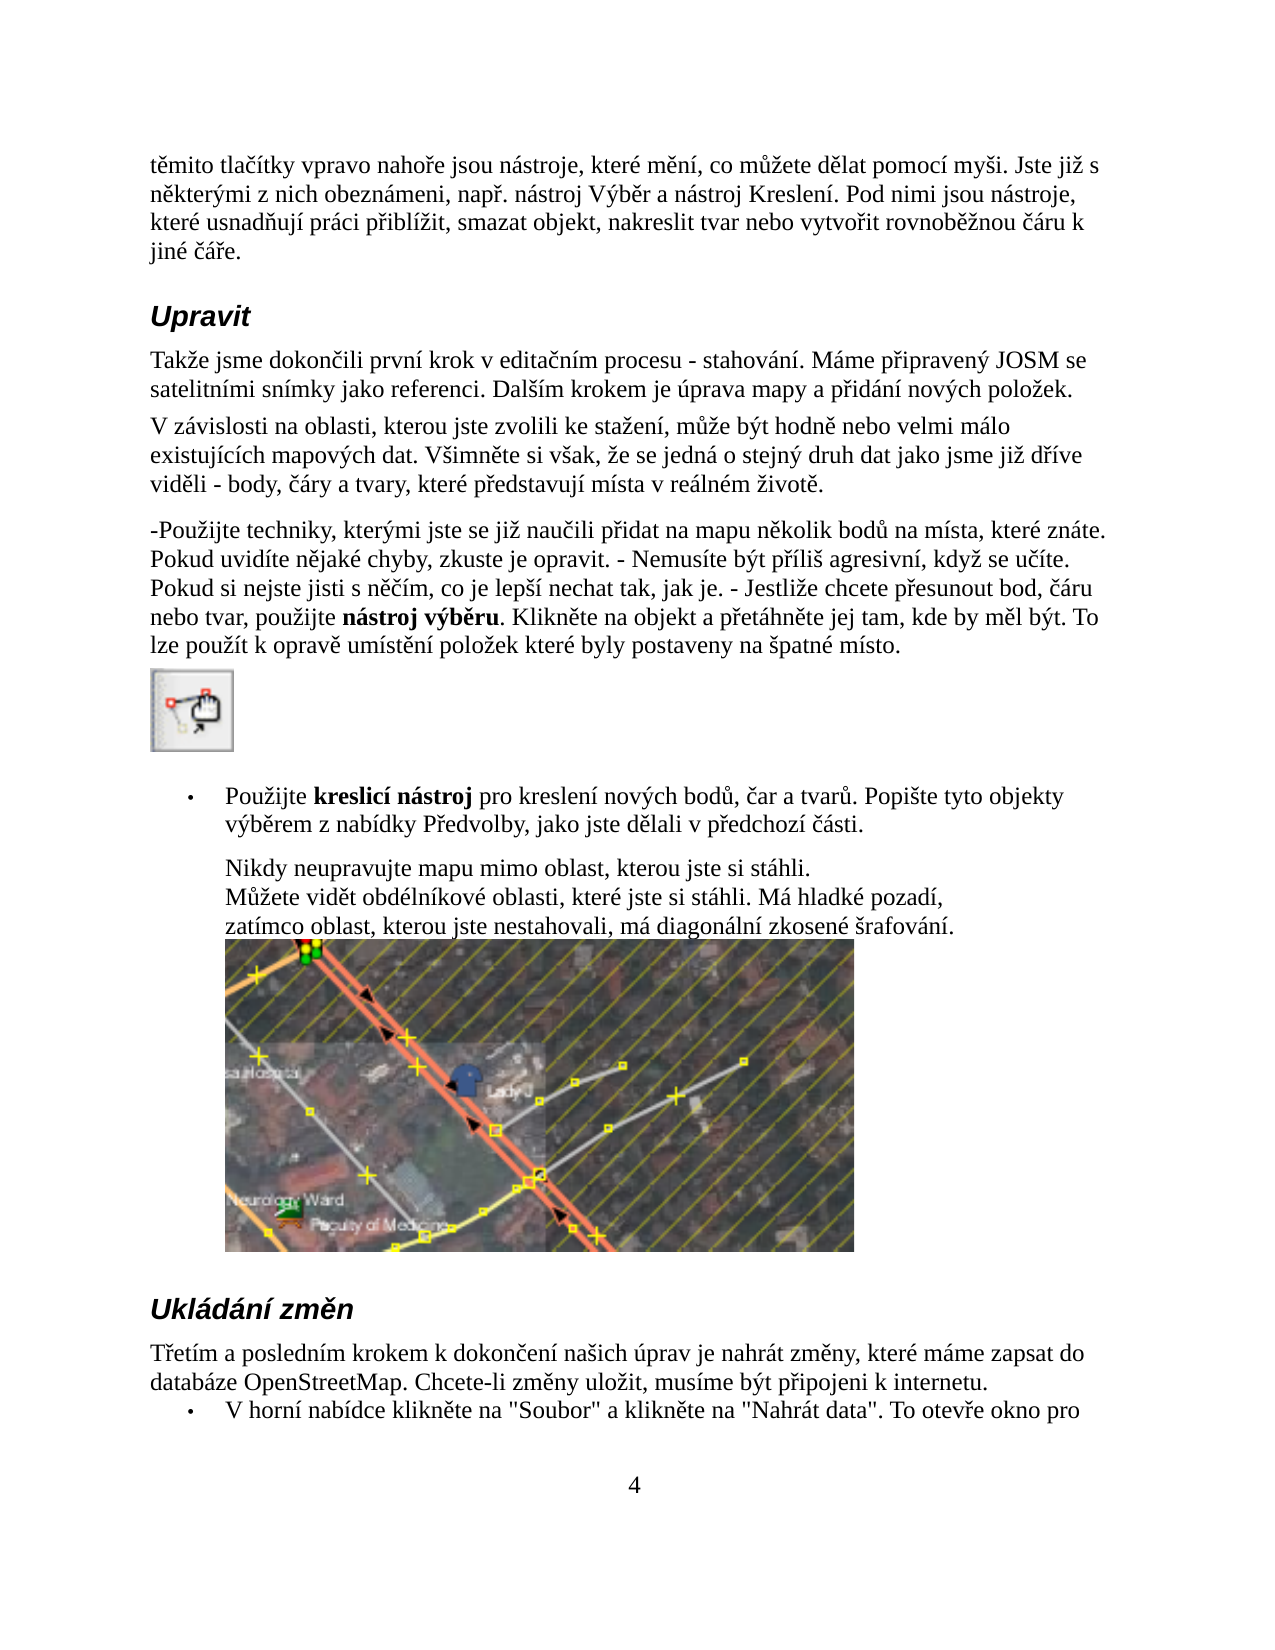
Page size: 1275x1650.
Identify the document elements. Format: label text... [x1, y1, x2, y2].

subtitle Upravit [150, 299, 1125, 332]
text Nikdy neupravujte mapu mimo oblast, kterou jste si stáhli. Můžete vidět obdélníkové oblasti, které jste si stáhli. Má hladké pozadí, zatímco oblast, kterou jste nestahovali, má diagonální zkosené šrafování. [225, 853, 1125, 1252]
picture [150, 668, 234, 752]
text V závislosti na oblasti, kterou jste zvolili ke stažení, může být hodně nebo velmi málo existujících mapových dat. Všimněte si však, že se jedná o stejný druh dat jako jsme již dříve viděli - body, čáry a tvary, které představují místa v reálném životě. [150, 411, 1125, 498]
subtitle Ukládání změn [150, 1292, 1125, 1326]
text Třetím a posledním krokem k dokončení našich úprav je nahrát změny, které máme zapsat do databáze OpenStreetMap. Chcete-li změny uložit, musíme být připojeni k internetu. [150, 1338, 1125, 1396]
text Takže jsme dokončili první krok v editačním procesu - stahování. Máme připravený JOSM se satelitními snímky jako referenci. Dalším krokem je úprava mapy a přidání nových položek. [150, 345, 1125, 402]
picture [225, 939, 855, 1252]
list V horní nabídce klikněte na "Soubor" a klikněte na "Nahrát data". To otevře okno pro [187, 1396, 1125, 1424]
text -Použijte techniky, kterými jste se již naučili přidat na mapu několik bodů na místa, které znáte. Pokud uvidíte nějaké chyby, zkuste je opravit. - Nemusíte být příliš agresivní, když se učíte. Pokud si nejste jisti s něčím, co je lepší nechat tak, jak je. - Jestliže chcete přesunout bod, čáru nebo tvar, použijte nástroj výběru. Klikněte na objekt a přetáhněte jej tam, kde by měl být. To lze použít k opravě umístění položek které byly postaveny na špatné místo. [150, 516, 1125, 659]
list Použijte kreslicí nástroj pro kreslení nových bodů, čar a tvarů. Popište tyto objekty výběrem z nabídky Předvolby, jako jste dělali v předchozí části. [187, 781, 1125, 838]
text těmito tlačítky vpravo nahoře jsou nástroje, které mění, co můžete dělat pomocí myši. Jste již s některými z nich obeznámeni, např. nástroj Výběr a nástroj Kreslení. Pod nimi jsou nástroje, které usnadňují práci přiblížit, smazat objekt, nakreslit tvar nebo vytvořit rovnoběžnou čáru k jiné čáře. [150, 150, 1125, 265]
